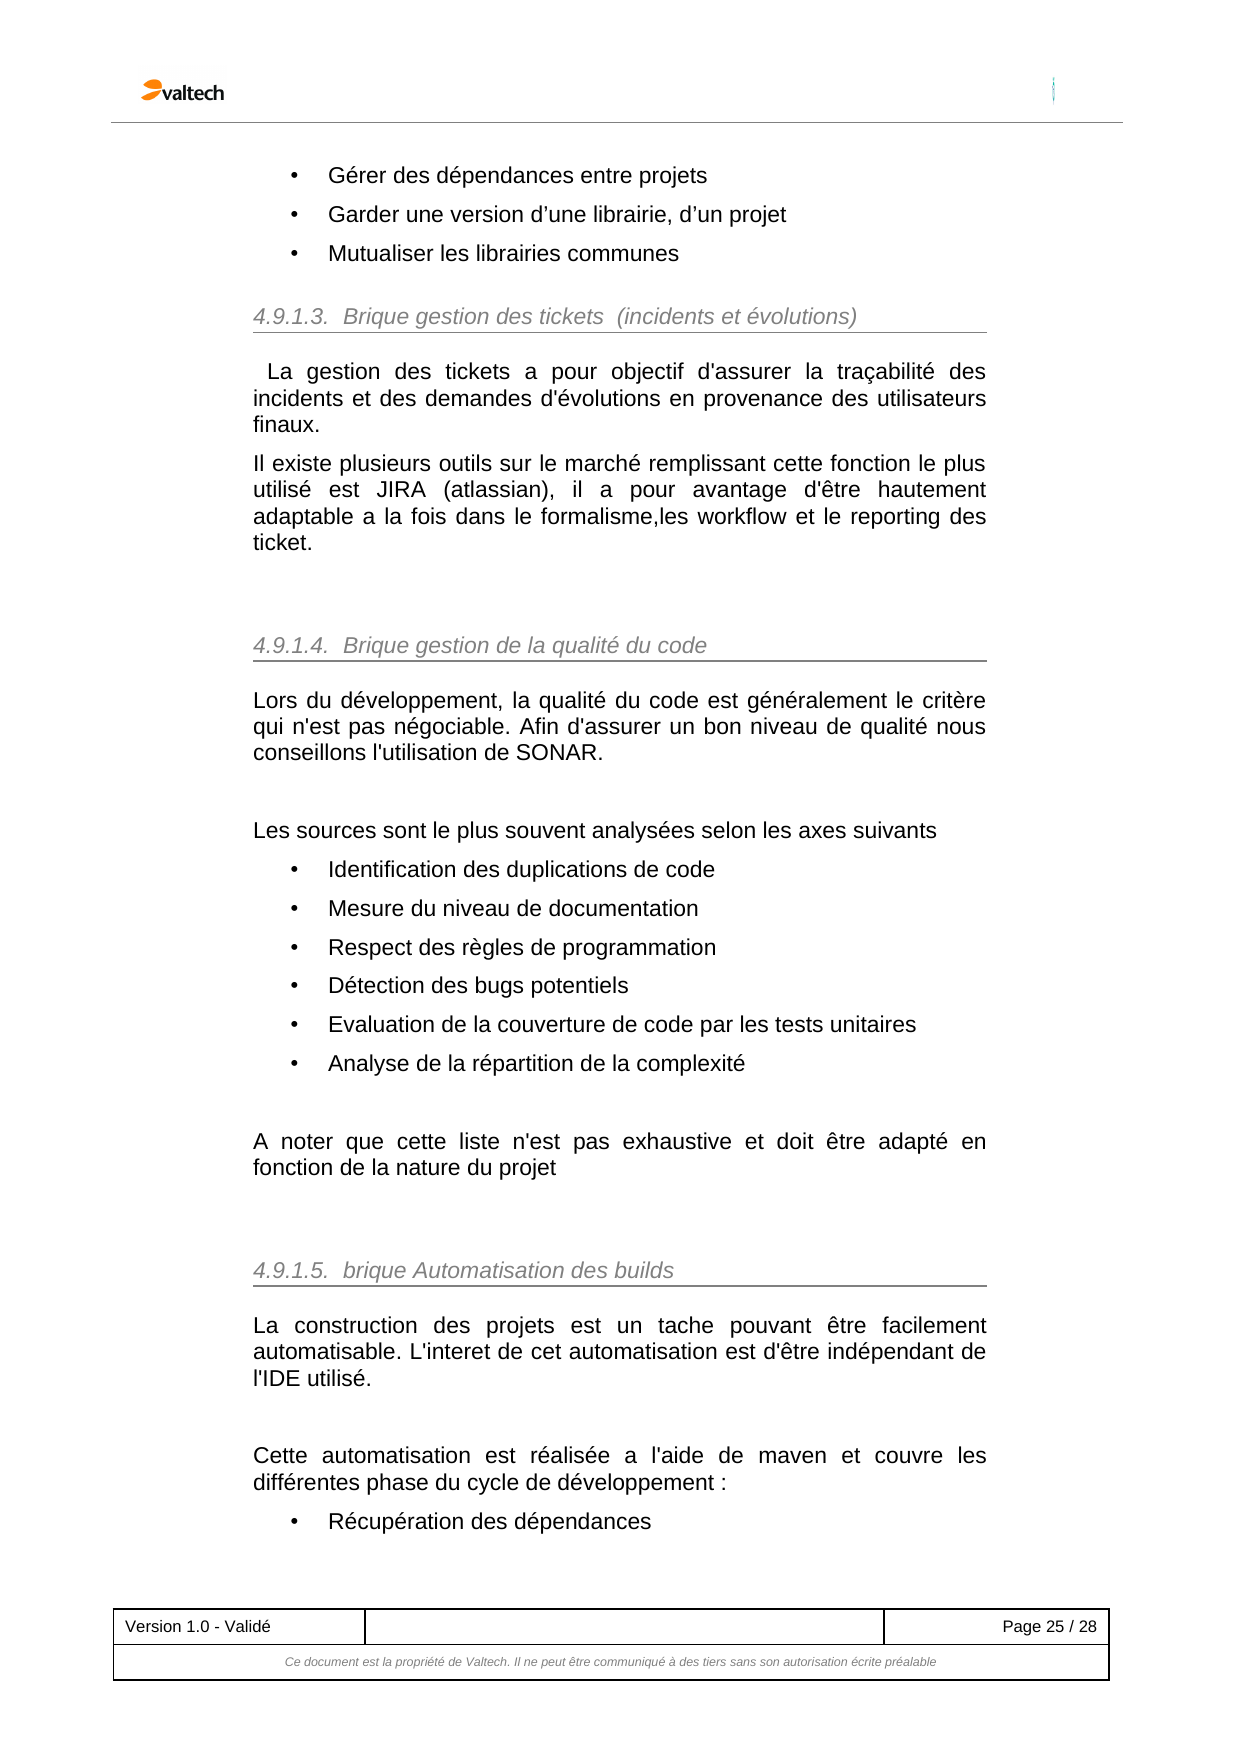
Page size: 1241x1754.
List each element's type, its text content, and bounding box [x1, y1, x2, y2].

text La gestion des tickets a pour objectif d'assurer la traçabilité des incidents et des demandes d'évolutions en provenance des utilisateurs finaux. [253, 358, 987, 437]
text La construction des projets est un tache pouvant être facilement automatisable. L'interet de cet automatisation est d'être indépendant de l'IDE utilisé. [253, 1312, 987, 1391]
text Les sources sont le plus souvent analysées selon les axes suivants [253, 817, 987, 843]
list Détection des bugs potentiels [290, 972, 987, 999]
list Récupération des dépendances [290, 1508, 987, 1534]
list Mutualiser les librairies communes [290, 239, 987, 266]
list Gérer des dépendances entre projets [290, 162, 987, 188]
list Evaluation de la couverture de code par les tests unitaires [290, 1011, 987, 1038]
list Analyse de la répartition de la complexité [290, 1050, 987, 1077]
picture [138, 65, 227, 104]
text Lors du développement, la qualité du code est généralement le critère qui n'est pas négociable. Afin d'assurer un bon niveau de qualité nous conseillons l'utilisation de SONAR. [253, 687, 987, 766]
subtitle Brique gestion de la qualité du code [253, 632, 987, 660]
text A noter que cette liste n'est pas exhaustive et doit être adapté en fonction de la nature du projet [253, 1128, 987, 1181]
list Respect des règles de programmation [290, 934, 987, 960]
subtitle brique Automatisation des builds [253, 1257, 987, 1285]
list Identification des duplications de code [290, 856, 987, 882]
list Mesure du niveau de documentation [290, 895, 987, 921]
subtitle Brique gestion des tickets (incidents et évolutions) [253, 303, 987, 332]
text Il existe plusieurs outils sur le marché remplissant cette fonction le plus utilisé est JIRA (atlassian), il a pour avantage d'être hautement adaptable a la fois dans le formalisme,les workflow et le reporting des ticket. [253, 450, 987, 555]
list Garder une version d’une librairie, d’un projet [290, 201, 987, 227]
text Cette automatisation est réalisée a l'aide de maven et couvre les différentes phase du cycle de développement : [253, 1442, 987, 1495]
